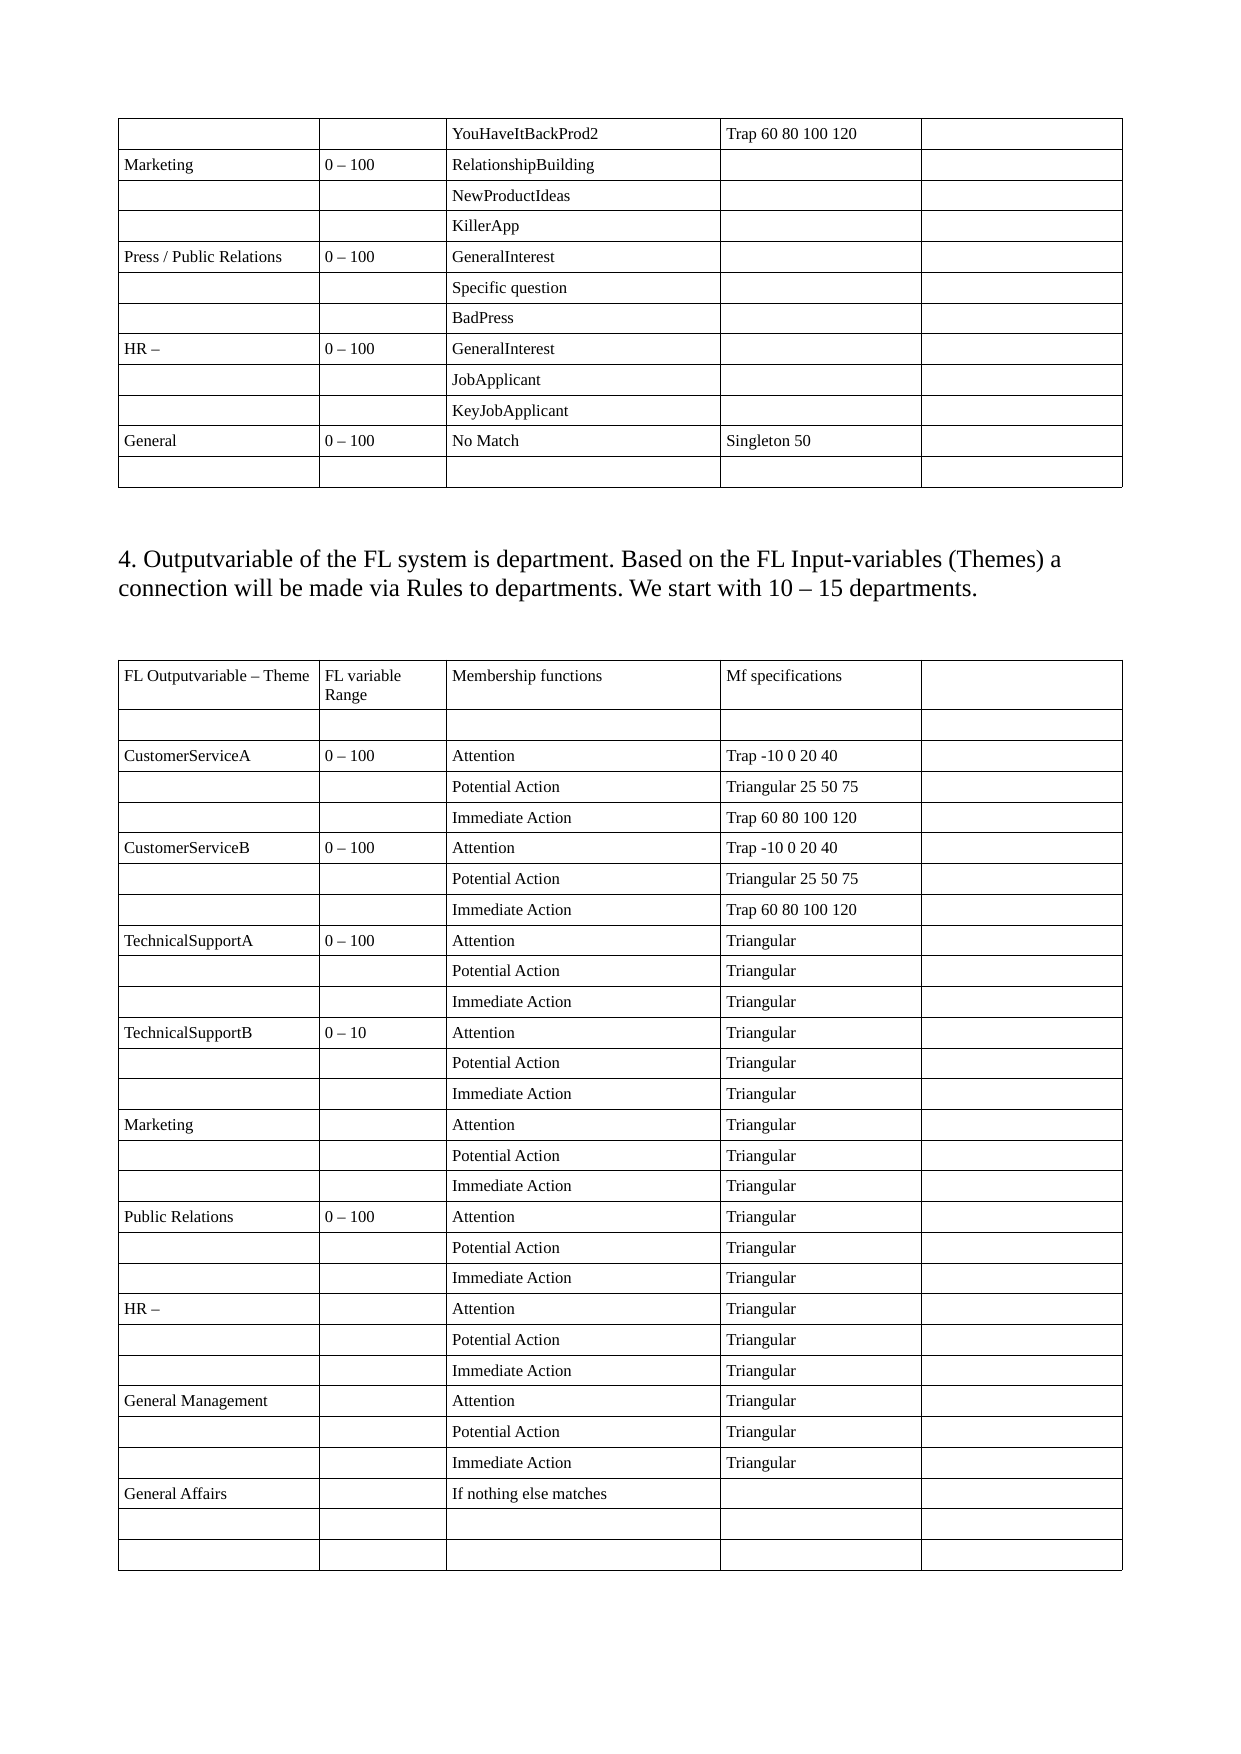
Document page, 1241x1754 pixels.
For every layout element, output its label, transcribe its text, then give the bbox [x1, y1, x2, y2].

table_cell Potential Action [447, 1233, 720, 1262]
table_cell [922, 273, 1122, 302]
table_cell Triangular [721, 1417, 921, 1447]
table_cell [721, 396, 921, 425]
table_cell [320, 1356, 446, 1385]
table_cell Potential Action [447, 864, 720, 894]
table_cell Attention [447, 1018, 720, 1047]
table_cell [320, 710, 446, 740]
table_cell [320, 1049, 446, 1078]
table_cell Triangular [721, 1018, 921, 1047]
table_header FL variable Range [320, 661, 446, 709]
table_cell 0 – 100 [320, 150, 446, 179]
table_cell No Match [447, 426, 720, 456]
table_cell [922, 457, 1122, 487]
table_cell [320, 457, 446, 487]
table_header Membership functions [447, 661, 720, 709]
table_cell [447, 457, 720, 487]
table_cell [922, 1233, 1122, 1262]
table_cell [721, 211, 921, 241]
table_cell 0 – 100 [320, 426, 446, 456]
table_cell [320, 1294, 446, 1324]
table_cell Triangular [721, 956, 921, 986]
table_cell Triangular [721, 926, 921, 955]
table_cell [119, 1325, 319, 1355]
table_cell [119, 1540, 319, 1570]
table_cell Trap 60 80 100 120 [721, 895, 921, 924]
table_cell [922, 1141, 1122, 1170]
table_cell [922, 1417, 1122, 1447]
table_cell Triangular [721, 1079, 921, 1109]
table_cell [320, 119, 446, 149]
table_cell [320, 1417, 446, 1447]
table_cell [320, 1479, 446, 1508]
table_cell 0 – 100 [320, 334, 446, 364]
table_cell [922, 181, 1122, 210]
table_cell Triangular [721, 1049, 921, 1078]
table_cell Immediate Action [447, 895, 720, 924]
table_cell 0 – 100 [320, 741, 446, 771]
table_cell [320, 181, 446, 210]
table_cell [922, 334, 1122, 364]
table_cell [119, 864, 319, 894]
table_cell Marketing [119, 1110, 319, 1139]
table_cell [922, 833, 1122, 863]
table_header FL Outputvariable – Theme [119, 661, 319, 709]
table_cell [320, 273, 446, 302]
table_cell [922, 1294, 1122, 1324]
table_cell 0 – 100 [320, 1202, 446, 1232]
table_cell 0 – 100 [320, 833, 446, 863]
table_cell CustomerServiceB [119, 833, 319, 863]
table_cell Immediate Action [447, 1171, 720, 1201]
table_cell [721, 365, 921, 395]
table_cell [320, 1540, 446, 1570]
table_cell General Management [119, 1386, 319, 1416]
table_cell [922, 772, 1122, 802]
table_cell [119, 273, 319, 302]
table_cell [320, 1264, 446, 1293]
table_cell [922, 1171, 1122, 1201]
table_cell If nothing else matches [447, 1479, 720, 1508]
table_cell [320, 304, 446, 333]
table_cell Potential Action [447, 1417, 720, 1447]
table_cell KillerApp [447, 211, 720, 241]
table_cell [922, 119, 1122, 149]
table_cell [721, 1540, 921, 1570]
table_cell [119, 1049, 319, 1078]
table_cell Triangular [721, 1386, 921, 1416]
table_cell Marketing [119, 150, 319, 179]
table_cell [922, 242, 1122, 272]
table_cell Triangular [721, 1264, 921, 1293]
table_cell Attention [447, 1202, 720, 1232]
table_cell [320, 1509, 446, 1539]
table_cell [119, 304, 319, 333]
table_cell [119, 710, 319, 740]
table_cell Potential Action [447, 1049, 720, 1078]
table_cell [721, 150, 921, 179]
table_cell 0 – 100 [320, 242, 446, 272]
table_cell [119, 1417, 319, 1447]
table_cell [721, 1479, 921, 1508]
table_cell [119, 365, 319, 395]
table_cell [119, 987, 319, 1017]
table_cell [447, 1540, 720, 1570]
table_cell Trap 60 80 100 120 [721, 803, 921, 832]
table_cell [119, 1079, 319, 1109]
table_cell [922, 1448, 1122, 1478]
table_header [922, 661, 1122, 709]
table_cell Immediate Action [447, 987, 720, 1017]
table_cell Triangular [721, 1356, 921, 1385]
table_cell [721, 457, 921, 487]
table_cell NewProductIdeas [447, 181, 720, 210]
table_cell [721, 710, 921, 740]
table_cell Triangular [721, 1233, 921, 1262]
table_cell Potential Action [447, 956, 720, 986]
table_cell Attention [447, 1386, 720, 1416]
table_cell [922, 1540, 1122, 1570]
table_cell Attention [447, 926, 720, 955]
table_cell [320, 987, 446, 1017]
text 4. Outputvariable of the FL system is department. Based on the FL Input-variables (Themes) a connection will be made via Rules to departments. We start with 10 – 15 departments. [118, 544, 1122, 602]
table_cell [721, 181, 921, 210]
table_cell GeneralInterest [447, 242, 720, 272]
table_header Mf specifications [721, 661, 921, 709]
table_cell [320, 396, 446, 425]
table_cell [447, 710, 720, 740]
table_cell [922, 1110, 1122, 1139]
table_cell [320, 211, 446, 241]
table_cell General [119, 426, 319, 456]
table_cell [119, 1171, 319, 1201]
table_cell [320, 1233, 446, 1262]
table_cell [922, 1264, 1122, 1293]
table_cell Potential Action [447, 1141, 720, 1170]
table_cell [320, 1141, 446, 1170]
table_cell [119, 181, 319, 210]
table_cell Triangular [721, 1141, 921, 1170]
table_cell General Affairs [119, 1479, 319, 1508]
table_cell [119, 772, 319, 802]
table_cell [922, 1479, 1122, 1508]
table_cell Immediate Action [447, 803, 720, 832]
table_cell Trap -10 0 20 40 [721, 741, 921, 771]
table_cell [922, 956, 1122, 986]
table_cell [320, 803, 446, 832]
table_cell [922, 304, 1122, 333]
table_cell [922, 710, 1122, 740]
table_cell Attention [447, 1110, 720, 1139]
table_cell Trap -10 0 20 40 [721, 833, 921, 863]
table_cell [721, 273, 921, 302]
table_cell [721, 242, 921, 272]
table_cell [320, 864, 446, 894]
table_cell [922, 426, 1122, 456]
table_cell Attention [447, 741, 720, 771]
table_cell 0 – 100 [320, 926, 446, 955]
table_cell [922, 1386, 1122, 1416]
table_cell BadPress [447, 304, 720, 333]
table_cell [119, 1233, 319, 1262]
table_cell [721, 334, 921, 364]
table_cell Immediate Action [447, 1079, 720, 1109]
table_cell Trap 60 80 100 120 [721, 119, 921, 149]
table_cell [922, 1079, 1122, 1109]
table_cell Potential Action [447, 772, 720, 802]
table_cell Triangular [721, 1448, 921, 1478]
table_cell [119, 1509, 319, 1539]
table_cell [320, 1325, 446, 1355]
table_cell Triangular [721, 1325, 921, 1355]
table_cell [922, 741, 1122, 771]
table_cell [320, 1110, 446, 1139]
table_cell JobApplicant [447, 365, 720, 395]
table_cell [922, 987, 1122, 1017]
table_cell YouHaveItBackProd2 [447, 119, 720, 149]
table_cell [922, 1509, 1122, 1539]
table_cell [922, 895, 1122, 924]
table_cell [119, 1141, 319, 1170]
table_cell Triangular [721, 1202, 921, 1232]
table_cell Attention [447, 833, 720, 863]
table_cell TechnicalSupportB [119, 1018, 319, 1047]
table_cell [119, 1448, 319, 1478]
table_cell [922, 1049, 1122, 1078]
table_cell [922, 1356, 1122, 1385]
table_cell Singleton 50 [721, 426, 921, 456]
table_cell [922, 803, 1122, 832]
table_cell KeyJobApplicant [447, 396, 720, 425]
table_cell Triangular [721, 1171, 921, 1201]
table_cell [119, 1356, 319, 1385]
table_cell [922, 864, 1122, 894]
table_cell Immediate Action [447, 1264, 720, 1293]
table_cell Potential Action [447, 1325, 720, 1355]
table_cell [721, 304, 921, 333]
table_cell [922, 396, 1122, 425]
table_cell Triangular [721, 1294, 921, 1324]
table_cell Specific question [447, 273, 720, 302]
table_cell [320, 1079, 446, 1109]
table_cell CustomerServiceA [119, 741, 319, 771]
table_cell [320, 1448, 446, 1478]
table_cell Immediate Action [447, 1448, 720, 1478]
table_cell [119, 956, 319, 986]
table_cell [119, 1264, 319, 1293]
table_cell [119, 396, 319, 425]
table_cell [320, 1386, 446, 1416]
table_cell [119, 803, 319, 832]
table_cell [922, 1325, 1122, 1355]
table_cell Triangular 25 50 75 [721, 864, 921, 894]
table_cell [119, 457, 319, 487]
table_cell [922, 926, 1122, 955]
table_cell [320, 895, 446, 924]
table_cell [922, 150, 1122, 179]
table_cell RelationshipBuilding [447, 150, 720, 179]
table_cell [320, 772, 446, 802]
table_cell Triangular 25 50 75 [721, 772, 921, 802]
table_cell [119, 895, 319, 924]
table_cell Triangular [721, 987, 921, 1017]
table_cell HR – [119, 334, 319, 364]
table_cell [119, 119, 319, 149]
table_cell 0 – 10 [320, 1018, 446, 1047]
table_cell GeneralInterest [447, 334, 720, 364]
table_cell [119, 211, 319, 241]
table_cell HR – [119, 1294, 319, 1324]
table_cell [922, 211, 1122, 241]
table_cell [922, 365, 1122, 395]
table_cell Triangular [721, 1110, 921, 1139]
table_cell [922, 1202, 1122, 1232]
table_cell [320, 365, 446, 395]
table_cell [721, 1509, 921, 1539]
table_cell [320, 956, 446, 986]
table_cell [447, 1509, 720, 1539]
table_cell Immediate Action [447, 1356, 720, 1385]
table_cell Press / Public Relations [119, 242, 319, 272]
table_cell Public Relations [119, 1202, 319, 1232]
table_cell Attention [447, 1294, 720, 1324]
table_cell [922, 1018, 1122, 1047]
table_cell TechnicalSupportA [119, 926, 319, 955]
table_cell [320, 1171, 446, 1201]
